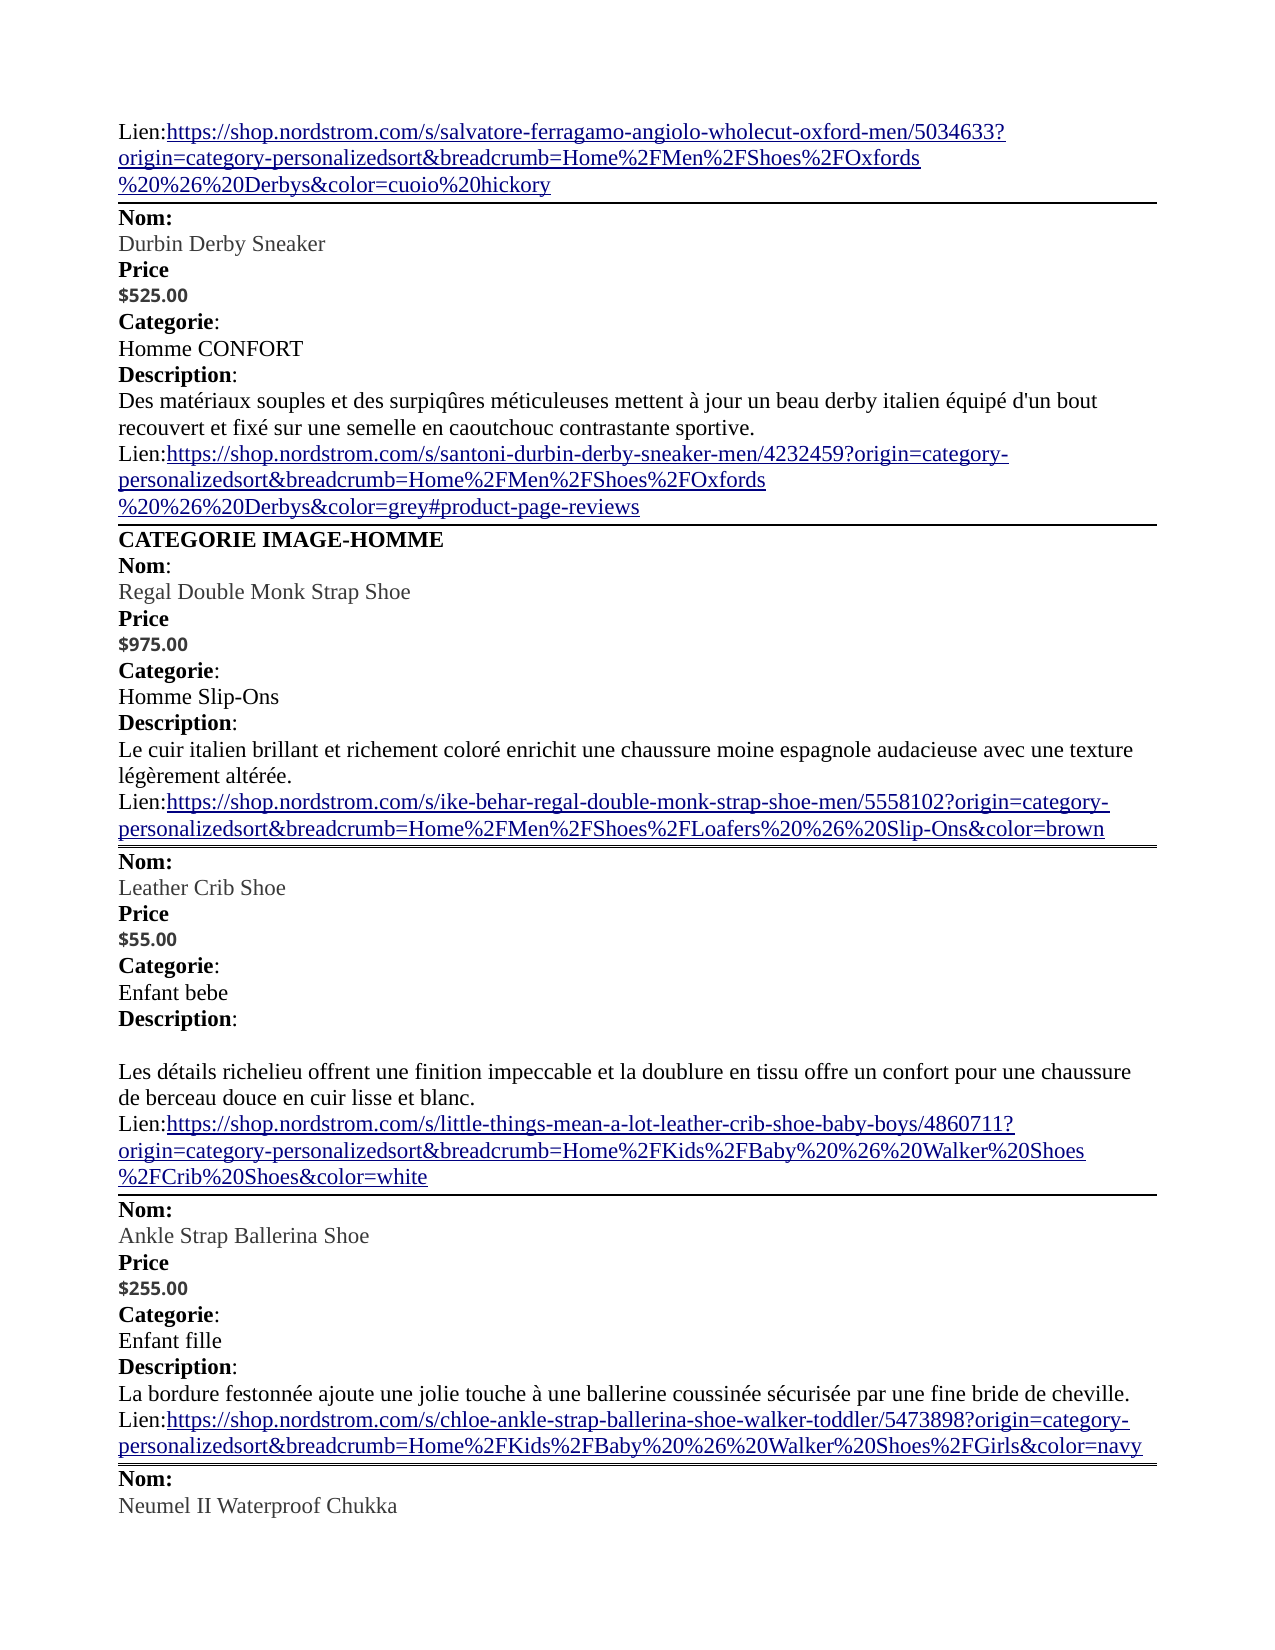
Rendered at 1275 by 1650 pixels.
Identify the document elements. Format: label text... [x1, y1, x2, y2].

text Lien:https://shop.nordstrom.com/s/chloe-ankle-strap-ballerina-shoe-walker-toddler/5473898?origin=category-personalizedsort&breadcrumb=Home%2FKids%2FBaby%20%26%20Walker%20Shoes%2FGirls&color=navy [118, 1406, 1157, 1463]
text Price [118, 1249, 1157, 1275]
text CATEGORIE IMAGE-HOMME [118, 526, 1157, 552]
text Leather Crib Shoe [118, 874, 1157, 900]
text Homme CONFORT [118, 335, 1157, 361]
text Nom: [118, 552, 1157, 578]
text Categorie: [118, 1301, 1157, 1327]
text Des matériaux souples et des surpiqûres méticuleuses mettent à jour un beau derby italien équipé d'un bout recouvert et fixé sur une semelle en caoutchouc contrastante sportive. [118, 387, 1157, 440]
text Enfant bebe [118, 979, 1157, 1005]
text Description: [118, 709, 1157, 736]
text Lien:https://shop.nordstrom.com/s/santoni-durbin-derby-sneaker-men/4232459?origin=category-personalizedsort&breadcrumb=Home%2FMen%2FShoes%2FOxfords%20%26%20Derbys&color=grey#product-page-reviews [118, 440, 1157, 524]
text Nom: [118, 848, 1157, 874]
text Neumel II Waterproof Chukka [118, 1492, 1157, 1518]
text Regal Double Monk Strap Shoe [118, 578, 1157, 605]
text Nom: [118, 204, 1157, 230]
text $975.00 [118, 631, 1157, 657]
text Ankle Strap Ballerina Shoe [118, 1222, 1157, 1249]
text Description: [118, 1353, 1157, 1380]
text Le cuir italien brillant et richement coloré enrichit une chaussure moine espagnole audacieuse avec une texture légèrement altérée. [118, 736, 1157, 788]
text Lien:https://shop.nordstrom.com/s/little-things-mean-a-lot-leather-crib-shoe-baby-boys/4860711?origin=category-personalizedsort&breadcrumb=Home%2FKids%2FBaby%20%26%20Walker%20Shoes%2FCrib%20Shoes&color=white [118, 1110, 1157, 1194]
text Description: [118, 361, 1157, 387]
text Les détails richelieu offrent une finition impeccable et la doublure en tissu offre un confort pour une chaussure de berceau douce en cuir lisse et blanc. [118, 1058, 1157, 1110]
text Lien:https://shop.nordstrom.com/s/salvatore-ferragamo-angiolo-wholecut-oxford-men/5034633?origin=category-personalizedsort&breadcrumb=Home%2FMen%2FShoes%2FOxfords%20%26%20Derbys&color=cuoio%20hickory [118, 118, 1157, 202]
text Categorie: [118, 308, 1157, 335]
text La bordure festonnée ajoute une jolie touche à une ballerine coussinée sécurisée par une fine bride de cheville. [118, 1380, 1157, 1406]
text Durbin Derby Sneaker [118, 230, 1157, 256]
text Lien:https://shop.nordstrom.com/s/ike-behar-regal-double-monk-strap-shoe-men/5558102?origin=category-personalizedsort&breadcrumb=Home%2FMen%2FShoes%2FLoafers%20%26%20Slip-Ons&color=brown [118, 788, 1157, 845]
text Nom: [118, 1466, 1157, 1492]
text Price [118, 256, 1157, 283]
text Nom: [118, 1196, 1157, 1222]
text $525.00 [118, 283, 1157, 308]
text Categorie: [118, 952, 1157, 979]
text $55.00 [118, 927, 1157, 952]
text Price [118, 605, 1157, 631]
text Enfant fille [118, 1327, 1157, 1353]
text Price [118, 900, 1157, 927]
text Homme Slip-Ons [118, 683, 1157, 709]
text $255.00 [118, 1275, 1157, 1301]
text Categorie: [118, 657, 1157, 683]
text Description: [118, 1005, 1157, 1031]
